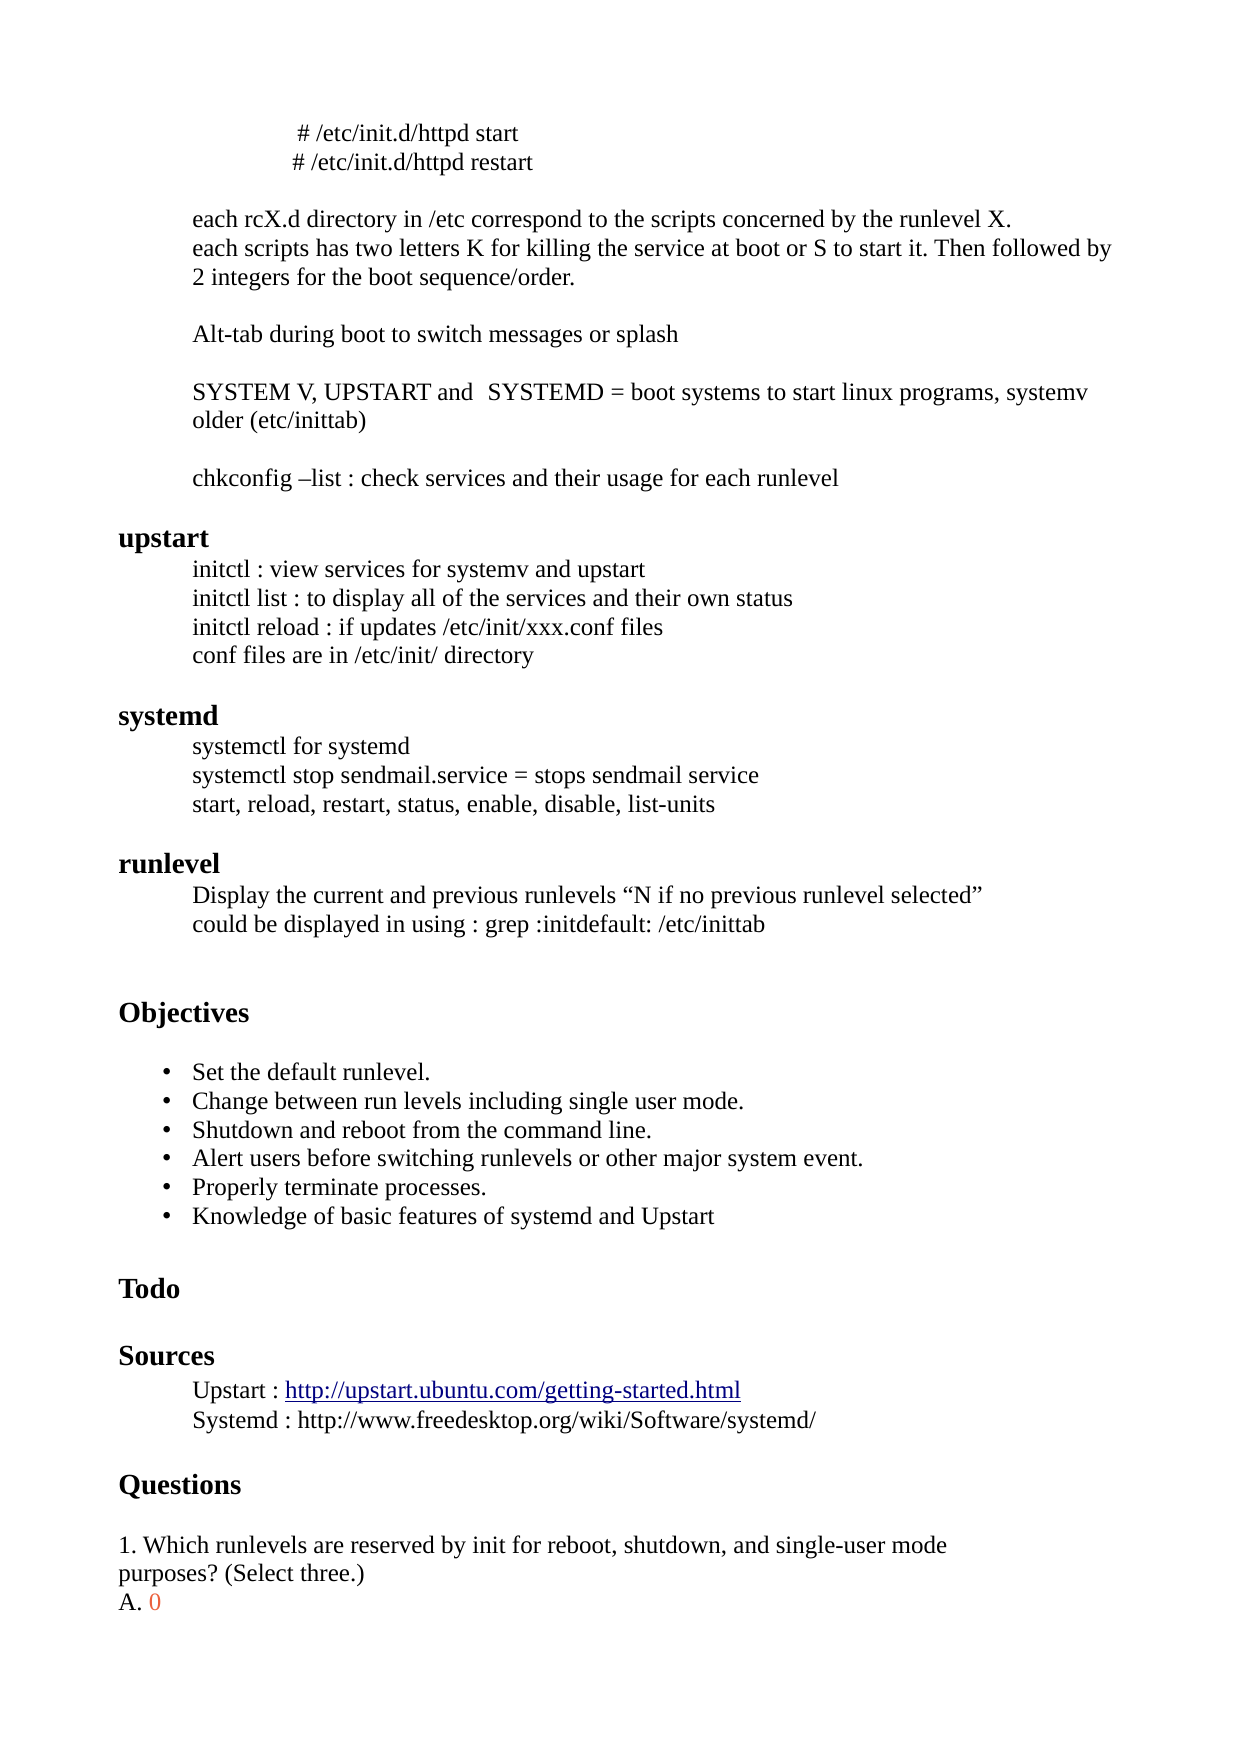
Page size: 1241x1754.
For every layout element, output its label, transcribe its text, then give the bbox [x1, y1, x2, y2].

list Shutdown and reboot from the command line. [162, 1115, 1122, 1143]
text initctl : view services for systemv and upstart initctl list : to display all of the services and their own status initctl reload : if updates /etc/init/xxx.conf files conf files are in /etc/init/ directory systemd [118, 554, 1122, 731]
list Change between run levels including single user mode. [162, 1086, 1122, 1115]
text purposes? (Select three.) [118, 1558, 1122, 1587]
text SYSTEM V, UPSTART and SYSTEMD = boot systems to start linux programs, systemv older (etc/inittab) [118, 377, 1122, 434]
text each rcX.d directory in /etc correspond to the scripts concerned by the runlevel X. each scripts has two letters K for killing the service at boot or S to start it. Then followed by 2 integers for the boot sequence/order. [118, 204, 1122, 291]
list Knowledge of basic features of systemd and Upstart [162, 1201, 1122, 1230]
text Questions [118, 1467, 1122, 1501]
list Set the default runlevel. [162, 1057, 1122, 1086]
text Alt-tab during boot to switch messages or splash [118, 319, 1122, 348]
text chkconfig –list : check services and their usage for each runlevel [118, 463, 1122, 492]
list Properly terminate processes. [162, 1172, 1122, 1201]
text Objectives [118, 995, 1122, 1028]
text # /etc/init.d/httpd start [118, 118, 1122, 147]
text Todo Sources Upstart : http://upstart.ubuntu.com/getting-started.html Systemd : http://www.freedesktop.org/wiki/Software/systemd/ [118, 1271, 1122, 1434]
list Alert users before switching runlevels or other major system event. [162, 1143, 1122, 1172]
text upstart [118, 521, 1122, 554]
text # /etc/init.d/httpd restart [118, 147, 1122, 176]
text 1. Which runlevels are reserved by init for reboot, shutdown, and single-user mode [118, 1530, 1122, 1558]
text A. 0 [118, 1587, 1122, 1616]
text systemctl for systemd systemctl stop sendmail.service = stops sendmail service start, reload, restart, status, enable, disable, list-units runlevel Display the current and previous runlevels “N if no previous runlevel selected” could be displayed in using : grep :initdefault: /etc/inittab [118, 731, 1122, 937]
